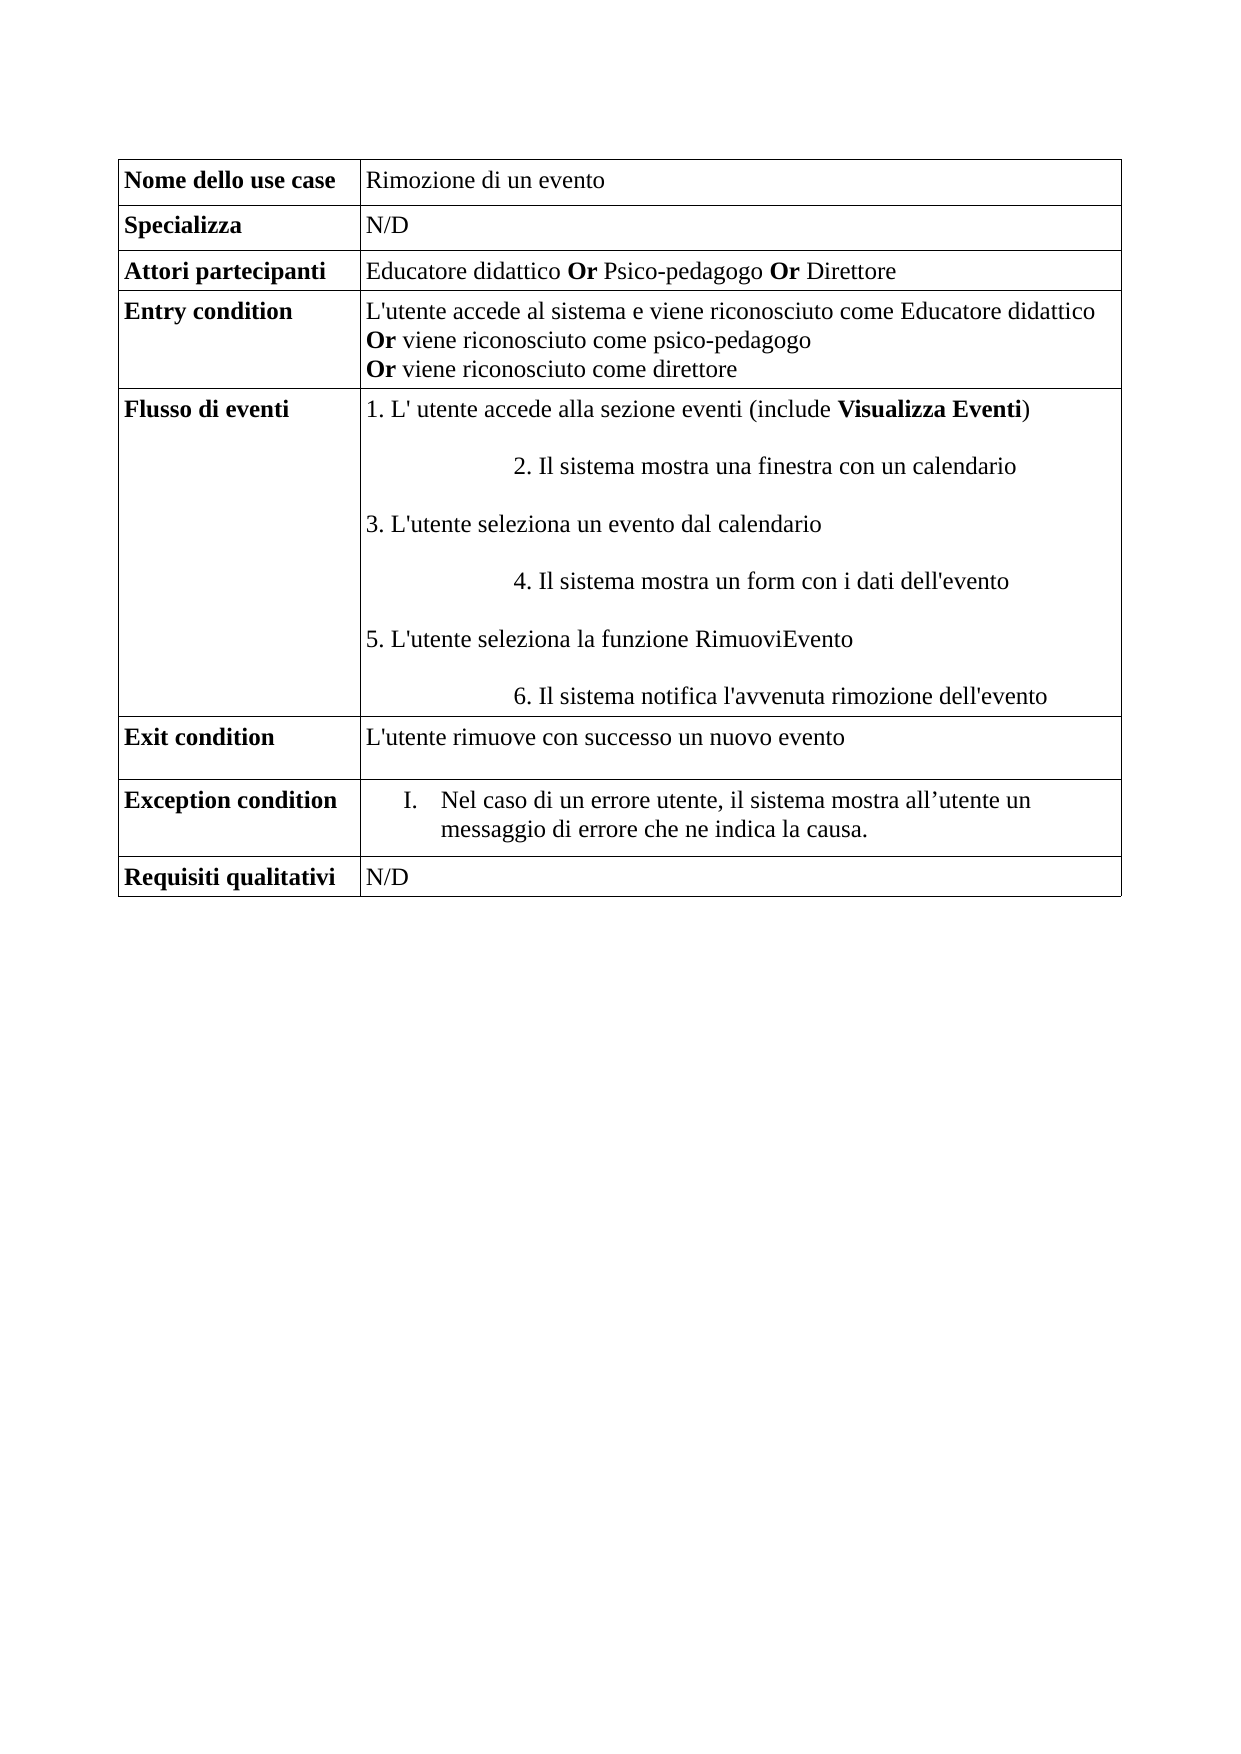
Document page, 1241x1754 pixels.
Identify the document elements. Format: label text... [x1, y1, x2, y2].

table_cell Nel caso di un errore utente, il sistema mostra all’utente un messaggio di errore che ne indica la causa. [361, 780, 1121, 856]
table_header Nome dello use case [119, 160, 360, 205]
table_cell Requisiti qualitativi [119, 857, 360, 896]
table_cell Specializza [119, 206, 360, 250]
table_cell L'utente rimuove con successo un nuovo evento [361, 717, 1121, 779]
table_cell L'utente accede al sistema e viene riconosciuto come Educatore didattico Or viene riconosciuto come psico-pedagogo Or viene riconosciuto come direttore [361, 291, 1121, 388]
table_cell Educatore didattico Or Psico-pedagogo Or Direttore [361, 251, 1121, 290]
table_cell Exit condition [119, 717, 360, 779]
table_cell Entry condition [119, 291, 360, 388]
table_cell Flusso di eventi [119, 389, 360, 716]
table_cell Exception condition [119, 780, 360, 856]
table_cell N/D [361, 857, 1121, 896]
table_cell N/D [361, 206, 1121, 250]
table_cell Attori partecipanti [119, 251, 360, 290]
table_header Rimozione di un evento [361, 160, 1121, 205]
table_cell L' utente accede alla sezione eventi (include Visualizza Eventi) Il sistema mostra una finestra con un calendario L'utente seleziona un evento dal calendario Il sistema mostra un form con i dati dell'evento L'utente seleziona la funzione RimuoviEvento Il sistema notifica l'avvenuta rimozione dell'evento [361, 389, 1121, 716]
